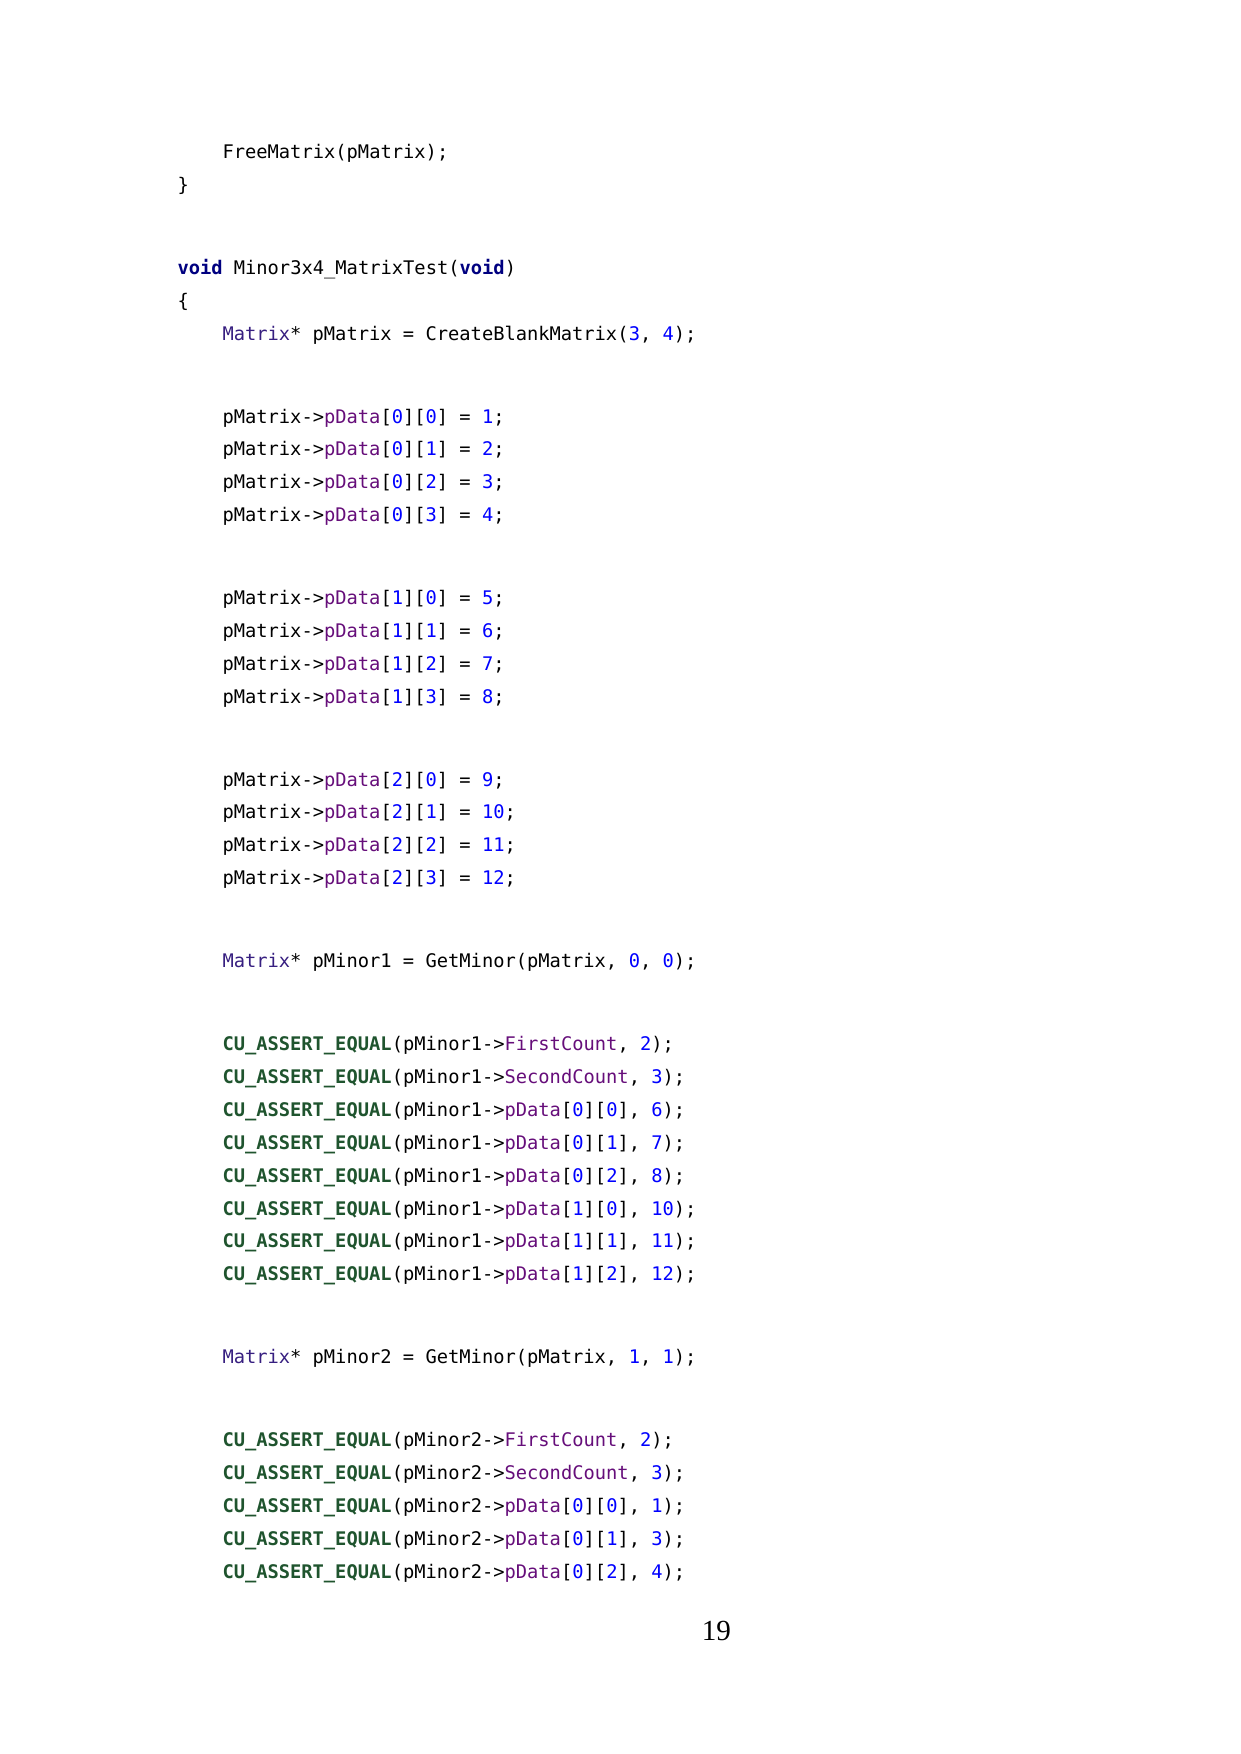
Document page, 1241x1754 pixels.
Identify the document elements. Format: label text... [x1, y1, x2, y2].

text FreeMatrix(pMatrix); } void Minor3x4_MatrixTest(void) { Matrix* pMatrix = CreateBlankMatrix(3, 4); pMatrix->pData[0][0] = 1; pMatrix->pData[0][1] = 2; pMatrix->pData[0][2] = 3; pMatrix->pData[0][3] = 4; pMatrix->pData[1][0] = 5; pMatrix->pData[1][1] = 6; pMatrix->pData[1][2] = 7; pMatrix->pData[1][3] = 8; pMatrix->pData[2][0] = 9; pMatrix->pData[2][1] = 10; pMatrix->pData[2][2] = 11; pMatrix->pData[2][3] = 12; Matrix* pMinor1 = GetMinor(pMatrix, 0, 0); CU_ASSERT_EQUAL(pMinor1->FirstCount, 2); CU_ASSERT_EQUAL(pMinor1->SecondCount, 3); CU_ASSERT_EQUAL(pMinor1->pData[0][0], 6); CU_ASSERT_EQUAL(pMinor1->pData[0][1], 7); CU_ASSERT_EQUAL(pMinor1->pData[0][2], 8); CU_ASSERT_EQUAL(pMinor1->pData[1][0], 10); CU_ASSERT_EQUAL(pMinor1->pData[1][1], 11); CU_ASSERT_EQUAL(pMinor1->pData[1][2], 12); Matrix* pMinor2 = GetMinor(pMatrix, 1, 1); CU_ASSERT_EQUAL(pMinor2->FirstCount, 2); CU_ASSERT_EQUAL(pMinor2->SecondCount, 3); CU_ASSERT_EQUAL(pMinor2->pData[0][0], 1); CU_ASSERT_EQUAL(pMinor2->pData[0][1], 3); CU_ASSERT_EQUAL(pMinor2->pData[0][2], 4); [177, 141, 1181, 1582]
